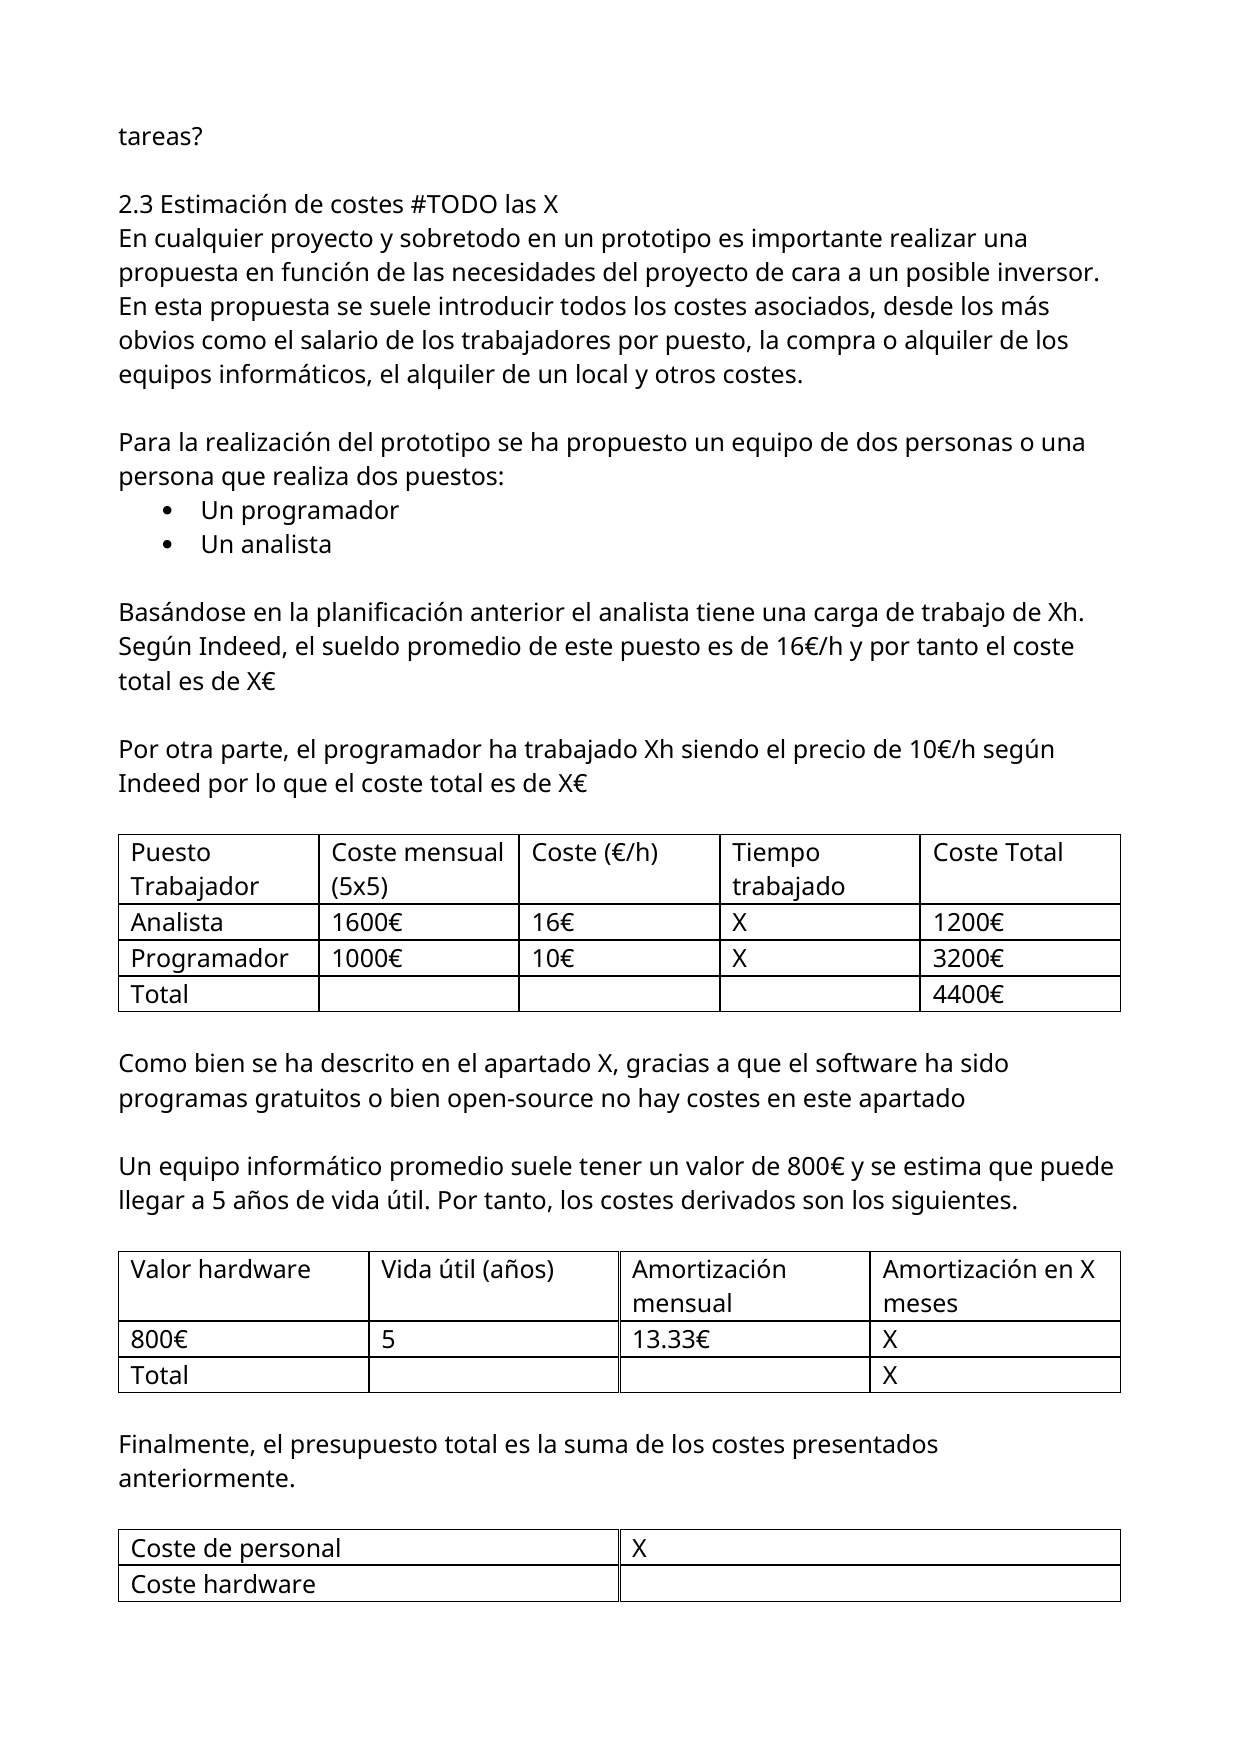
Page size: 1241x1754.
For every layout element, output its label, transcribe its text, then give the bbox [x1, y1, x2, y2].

table_cell Total [119, 1358, 368, 1392]
table_cell [370, 1358, 618, 1392]
text Como bien se ha descrito en el apartado X, gracias a que el software ha sido programas gratuitos o bien open-source no hay costes en este apartado [118, 1046, 1122, 1114]
table_header Vida útil (años) [370, 1252, 618, 1320]
table_cell X [721, 941, 919, 975]
table_header Puesto Trabajador [119, 835, 318, 903]
table_header Coste mensual (5x5) [320, 835, 518, 903]
table_cell 13.33€ [621, 1322, 869, 1356]
table_cell 1000€ [320, 941, 518, 975]
table_cell 16€ [520, 905, 719, 939]
table_cell X [871, 1358, 1120, 1392]
table_cell [721, 977, 919, 1011]
table_cell Total [119, 977, 318, 1011]
table_cell 10€ [520, 941, 719, 975]
list Un analista [163, 527, 1122, 561]
table_cell [621, 1358, 869, 1392]
table_header Amortización en X meses [871, 1252, 1120, 1320]
table_cell 3200€ [921, 941, 1120, 975]
table_cell Coste hardware [119, 1566, 618, 1601]
table_header Amortización mensual [621, 1252, 869, 1320]
text Basándose en la planificación anterior el analista tiene una carga de trabajo de Xh. Según Indeed, el sueldo promedio de este puesto es de 16€/h y por tanto el coste total es de X€ [118, 595, 1122, 697]
table_cell Programador [119, 941, 318, 975]
table_header Coste de personal [119, 1530, 618, 1564]
text Un equipo informático promedio suele tener un valor de 800€ y se estima que puede llegar a 5 años de vida útil. Por tanto, los costes derivados son los siguientes. [118, 1148, 1122, 1216]
list Un programador [163, 493, 1122, 527]
table_header Coste Total [921, 835, 1120, 903]
table_header Tiempo trabajado [721, 835, 919, 903]
text Por otra parte, el programador ha trabajado Xh siendo el precio de 10€/h según Indeed por lo que el coste total es de X€ [118, 731, 1122, 799]
table_header Valor hardware [119, 1252, 368, 1320]
table_cell 1600€ [320, 905, 518, 939]
table_cell X [721, 905, 919, 939]
text tareas? [118, 118, 1122, 152]
table_header Coste (€/h) [520, 835, 719, 903]
table_cell X [871, 1322, 1120, 1356]
table_cell [621, 1566, 1120, 1601]
table_cell 1200€ [921, 905, 1120, 939]
table_cell 800€ [119, 1322, 368, 1356]
table_cell [520, 977, 719, 1011]
text Finalmente, el presupuesto total es la suma de los costes presentados [118, 1427, 1122, 1461]
table_cell 4400€ [921, 977, 1120, 1011]
text Para la realización del prototipo se ha propuesto un equipo de dos personas o una persona que realiza dos puestos: [118, 425, 1122, 493]
text En cualquier proyecto y sobretodo en un prototipo es importante realizar una propuesta en función de las necesidades del proyecto de cara a un posible inversor. En esta propuesta se suele introducir todos los costes asociados, desde los más obvios como el salario de los trabajadores por puesto, la compra o alquiler de los equipos informáticos, el alquiler de un local y otros costes. [118, 220, 1122, 391]
table_cell Analista [119, 905, 318, 939]
text anteriormente. [118, 1461, 1122, 1529]
table_header X [621, 1530, 1120, 1564]
text 2.3 Estimación de costes #TODO las X [118, 186, 1122, 220]
table_cell [320, 977, 518, 1011]
table_cell 5 [370, 1322, 618, 1356]
